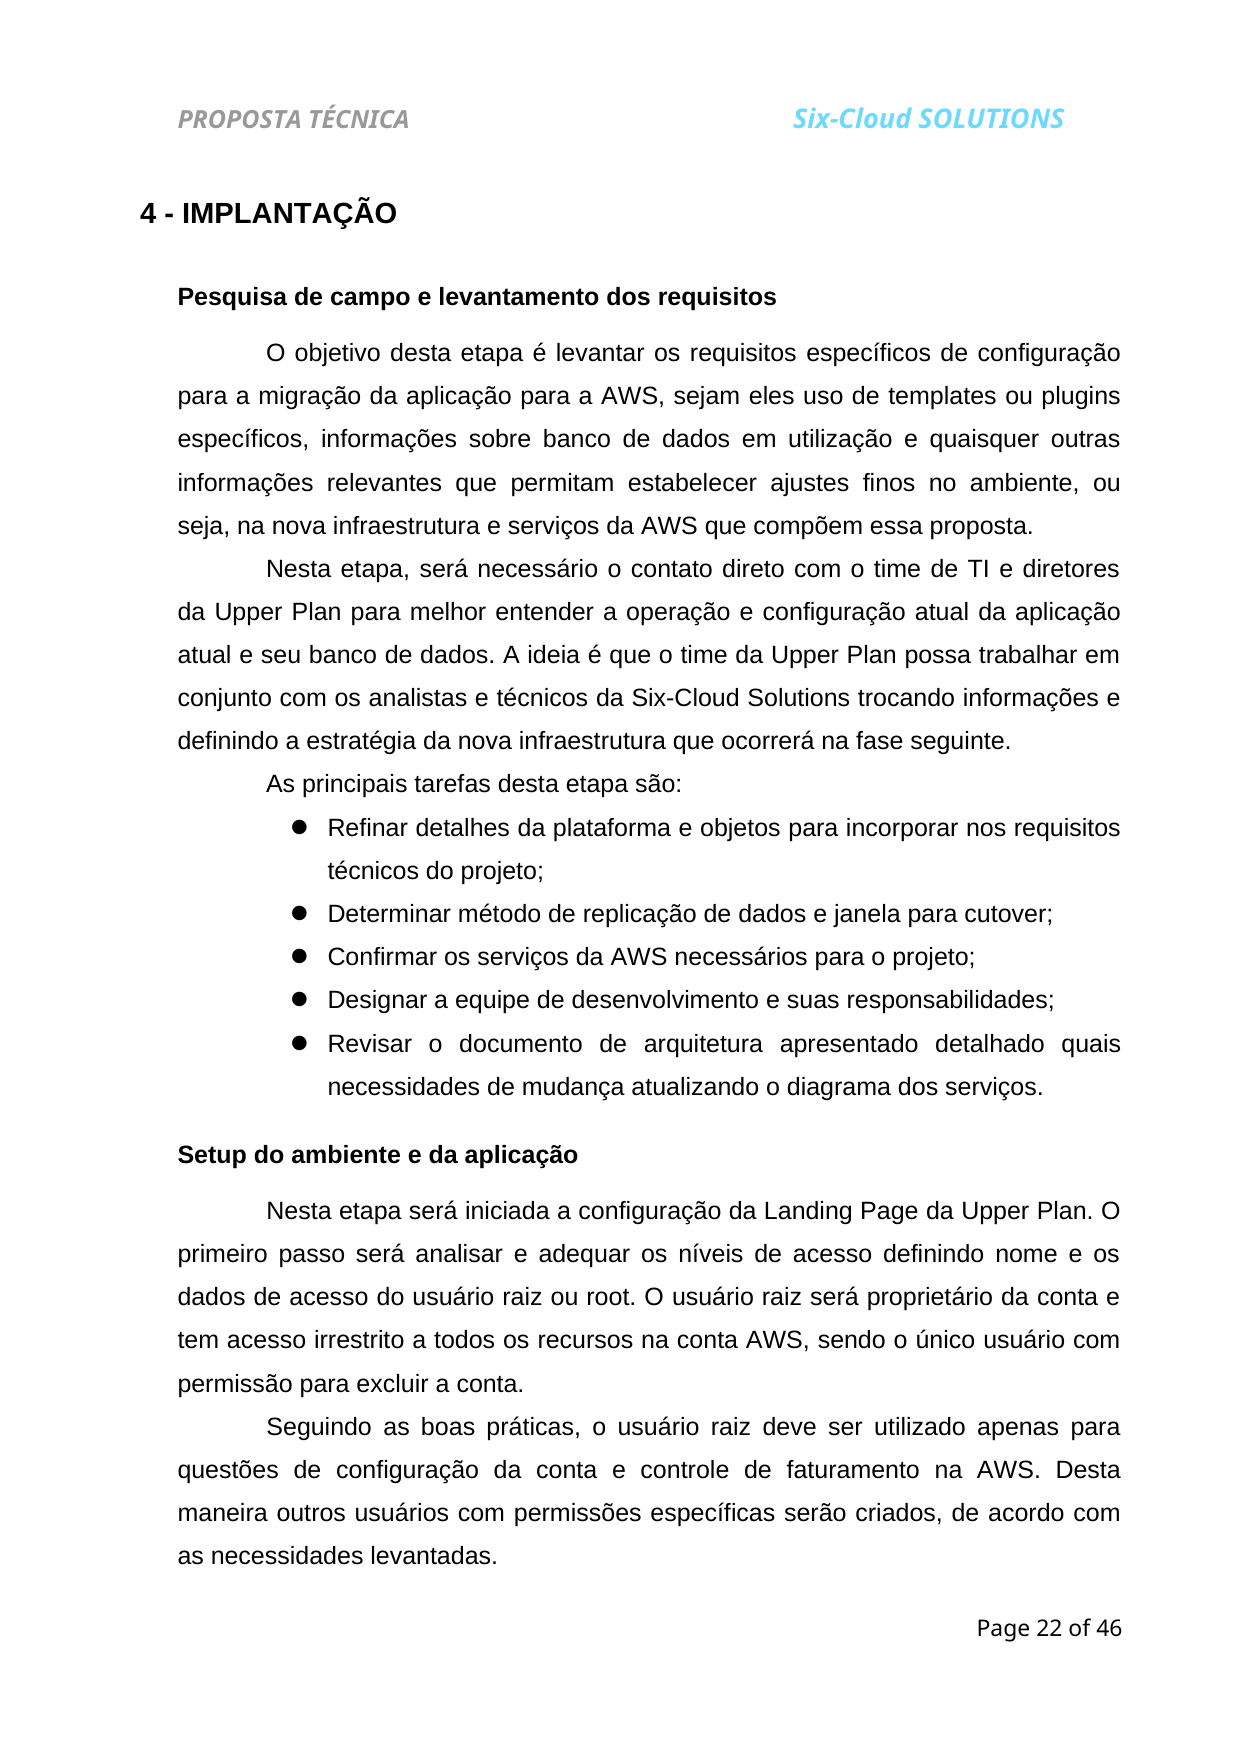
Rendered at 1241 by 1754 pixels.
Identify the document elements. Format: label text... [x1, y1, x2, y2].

list Refinar detalhes da plataforma e objetos para incorporar nos requisitos técnicos do projeto; [290, 813, 1122, 884]
text As principais tarefas desta etapa são: [177, 769, 1122, 798]
text Nesta etapa, será necessário o contato direto com o time de TI e diretores da Upper Plan para melhor entender a operação e configuração atual da aplicação atual e seu banco de dados. A ideia é que o time da Upper Plan possa trabalhar em conjunto com os analistas e técnicos da Six-Cloud Solutions trocando informações e definindo a estratégia da nova infraestrutura que ocorrerá na fase seguinte. [177, 554, 1122, 755]
list Determinar método de replicação de dados e janela para cutover; [290, 899, 1122, 928]
text Setup do ambiente e da aplicação [177, 1140, 1122, 1169]
list Revisar o documento de arquitetura apresentado detalhado quais necessidades de mudança atualizando o diagrama dos serviços. [290, 1029, 1122, 1101]
list Confirmar os serviços da AWS necessários para o projeto; [290, 942, 1122, 971]
text Seguindo as boas práticas, o usuário raiz deve ser utilizado apenas para questões de configuração da conta e controle de faturamento na AWS. Desta maneira outros usuários com permissões específicas serão criados, de acordo com as necessidades levantadas. [177, 1412, 1122, 1570]
subtitle 4 - IMPLANTAÇÃO [140, 196, 1122, 229]
list Designar a equipe de desenvolvimento e suas responsabilidades; [290, 985, 1122, 1014]
text Pesquisa de campo e levantamento dos requisitos [177, 282, 1122, 311]
text Nesta etapa será iniciada a configuração da Landing Page da Upper Plan. O primeiro passo será analisar e adequar os níveis de acesso definindo nome e os dados de acesso do usuário raiz ou root. O usuário raiz será proprietário da conta e tem acesso irrestrito a todos os recursos na conta AWS, sendo o único usuário com permissão para excluir a conta. [177, 1196, 1122, 1397]
text O objetivo desta etapa é levantar os requisitos específicos de configuração para a migração da aplicação para a AWS, sejam eles uso de templates ou plugins específicos, informações sobre banco de dados em utilização e quaisquer outras informações relevantes que permitam estabelecer ajustes finos no ambiente, ou seja, na nova infraestrutura e serviços da AWS que compõem essa proposta. [177, 338, 1122, 539]
